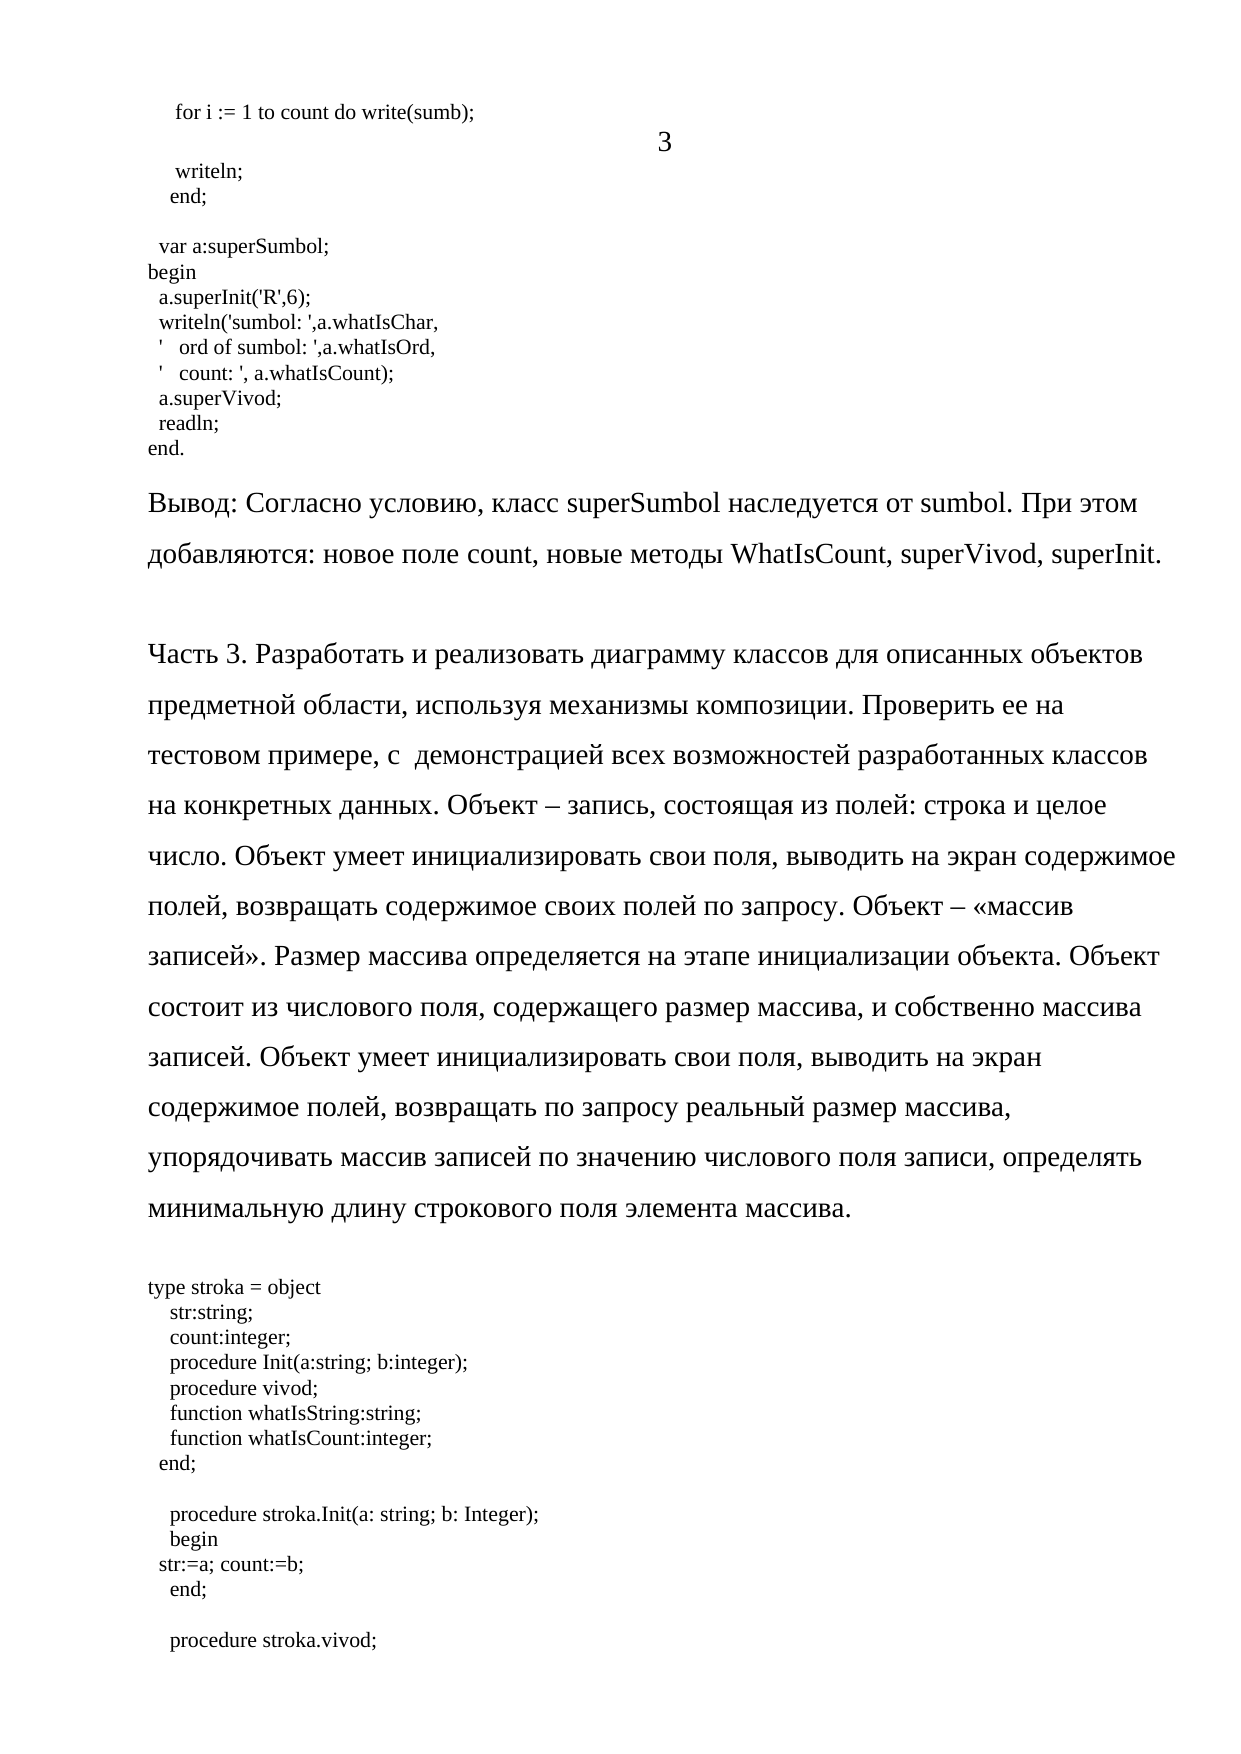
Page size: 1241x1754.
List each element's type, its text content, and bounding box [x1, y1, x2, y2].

text str:string; [148, 1299, 1181, 1324]
text readln; [148, 410, 1181, 435]
text function whatIsCount:integer; [148, 1425, 1181, 1450]
text writeln; [148, 158, 1181, 183]
text Вывод: Согласно условию, класс superSumbol наследуется от sumbol. При этом добавляются: новое поле count, новые методы WhatIsCount, superVivod, superInit. [148, 486, 1181, 569]
text type stroka = object [148, 1274, 1181, 1299]
text procedure vivod; [148, 1374, 1181, 1400]
text procedure stroka.Init(a: string; b: Integer); [148, 1501, 1181, 1526]
text Часть 3. Разработать и реализовать диаграмму классов для описанных объектов предметной области, используя механизмы композиции. Проверить ее на тестовом примере, с демонстрацией всех возможностей разработанных классов на конкретных данных. Объект – запись, состоящая из полей: строка и целое число. Объект умеет инициализировать свои поля, выводить на экран содержимое полей, возвращать содержимое своих полей по запросу. Объект – «массив записей». Размер массива определяется на этапе инициализации объекта. Объект состоит из числового поля, содержащего размер массива, и собственно массива записей. Объект умеет инициализировать свои поля, выводить на экран содержимое полей, возвращать по запросу реальный размер массива, упорядочивать массив записей по значению числового поля записи, определять минимальную длину строкового поля элемента массива. [148, 636, 1181, 1223]
text 3 [148, 124, 1181, 158]
text count:integer; [148, 1324, 1181, 1349]
text function whatIsString:string; [148, 1400, 1181, 1425]
text procedure stroka.vivod; [148, 1627, 1181, 1652]
text end; [148, 1576, 1181, 1601]
text str:=a; count:=b; [148, 1551, 1181, 1576]
text for i := 1 to count do write(sumb); [148, 99, 1181, 124]
text ' ord of sumbol: ',a.whatIsOrd, [148, 334, 1181, 359]
text a.superVivod; [148, 385, 1181, 410]
text begin [148, 259, 1181, 284]
text begin [148, 1526, 1181, 1551]
text end; [148, 1450, 1181, 1475]
text var a:superSumbol; [148, 233, 1181, 259]
text writeln('sumbol: ',a.whatIsChar, [148, 309, 1181, 334]
text ' count: ', a.whatIsCount); [148, 359, 1181, 385]
text end; [148, 183, 1181, 208]
text end. [148, 435, 1181, 460]
text procedure Init(a:string; b:integer); [148, 1349, 1181, 1374]
text a.superInit('R',6); [148, 284, 1181, 309]
